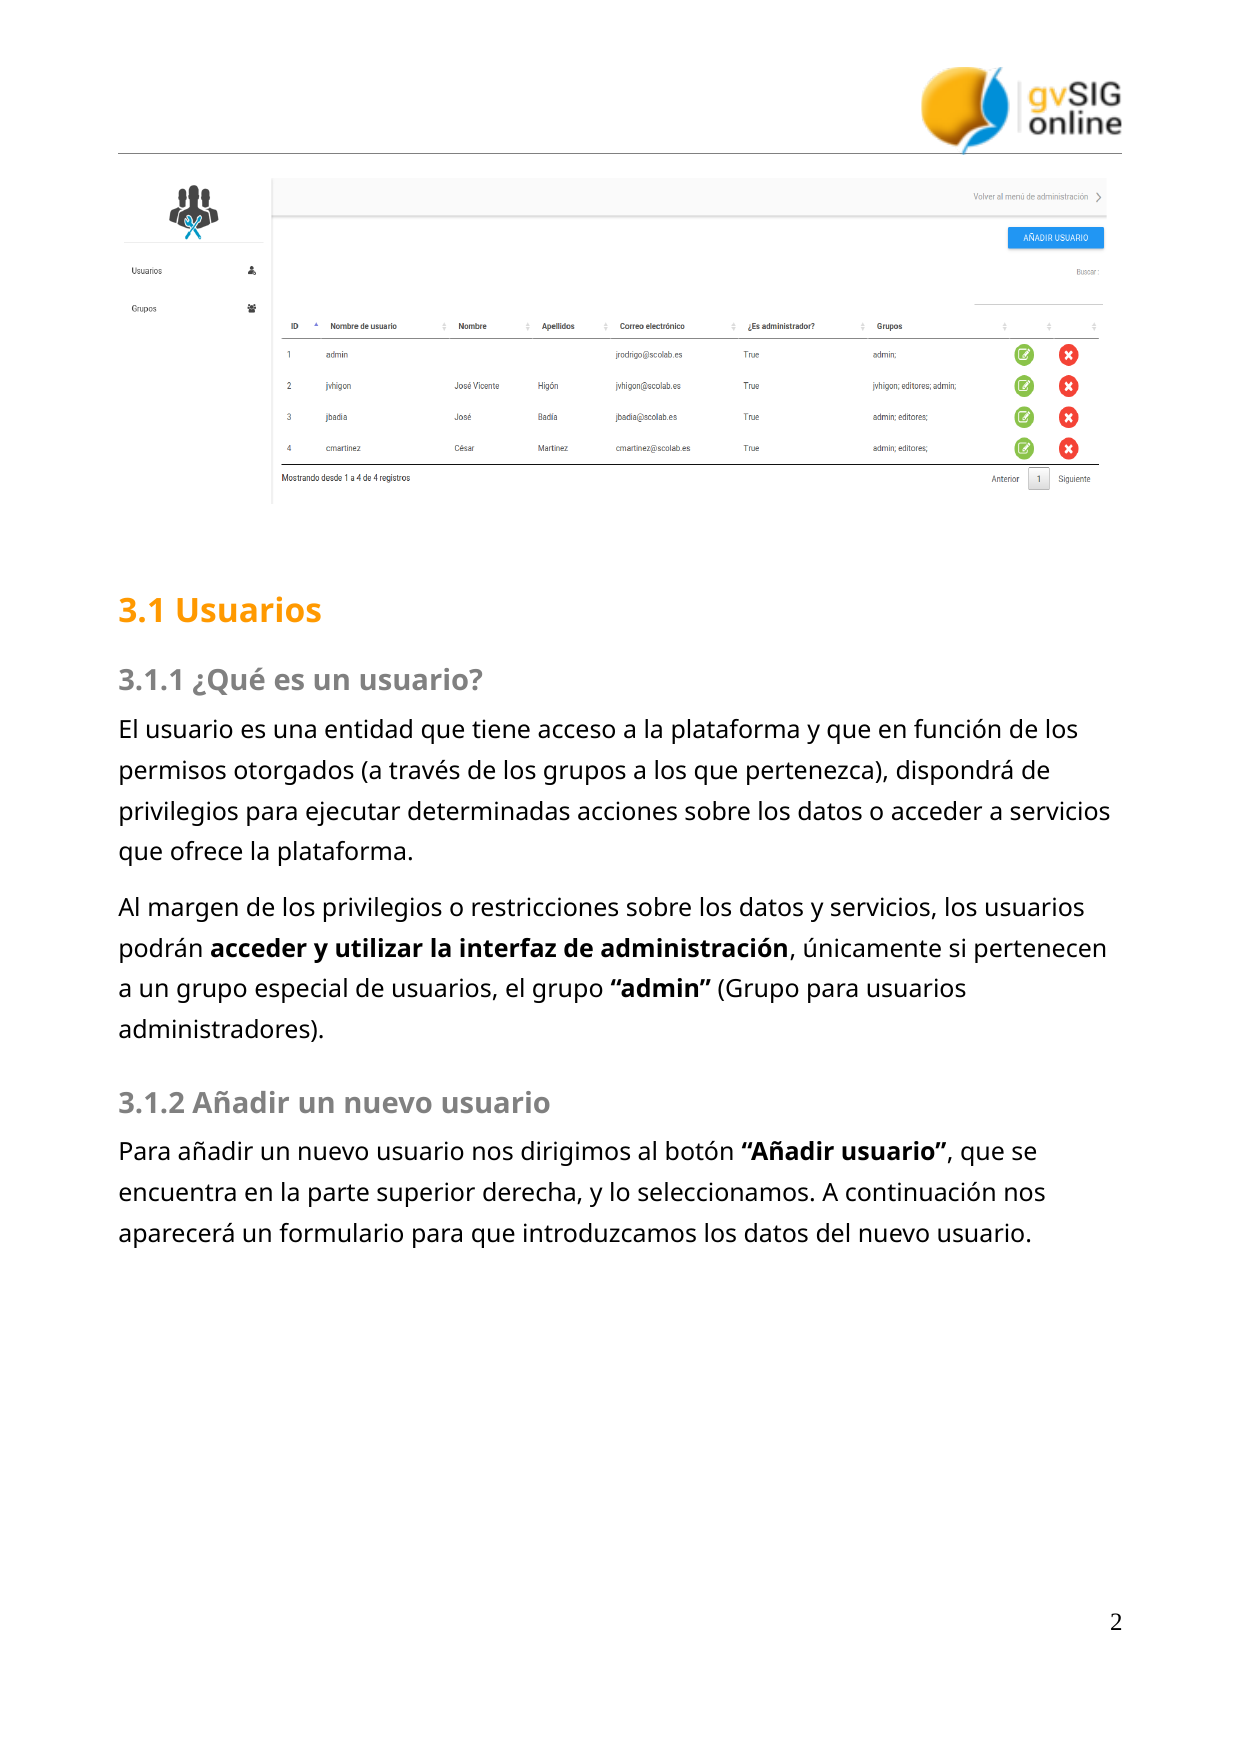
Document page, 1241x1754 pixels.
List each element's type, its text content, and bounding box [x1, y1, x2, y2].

text Para añadir un nuevo usuario nos dirigimos al botón “Añadir usuario”, que se encuentra en la parte superior derecha, y lo seleccionamos. A continuación nos aparecerá un formulario para que introduzcamos los datos del nuevo usuario. [118, 1134, 1122, 1250]
text Al margen de los privilegios o restricciones sobre los datos y servicios, los usuarios podrán acceder y utilizar la interfaz de administración, únicamente si pertenecen a un grupo especial de usuarios, el grupo “admin” (Grupo para usuarios administradores). [118, 889, 1122, 1046]
subtitle 3.1 Usuarios [118, 586, 1122, 632]
subtitle 3.1.1 ¿Qué es un usuario? [118, 659, 1122, 699]
text El usuario es una entidad que tiene acceso a la plataforma y que en función de los permisos otorgados (a través de los grupos a los que pertenezca), dispondrá de privilegios para ejecutar determinadas acciones sobre los datos o acceder a servicios que ofrece la plataforma. [118, 711, 1122, 868]
subtitle 3.1.2 Añadir un nuevo usuario [118, 1082, 1122, 1122]
picture [921, 67, 1122, 155]
picture [117, 178, 1107, 504]
